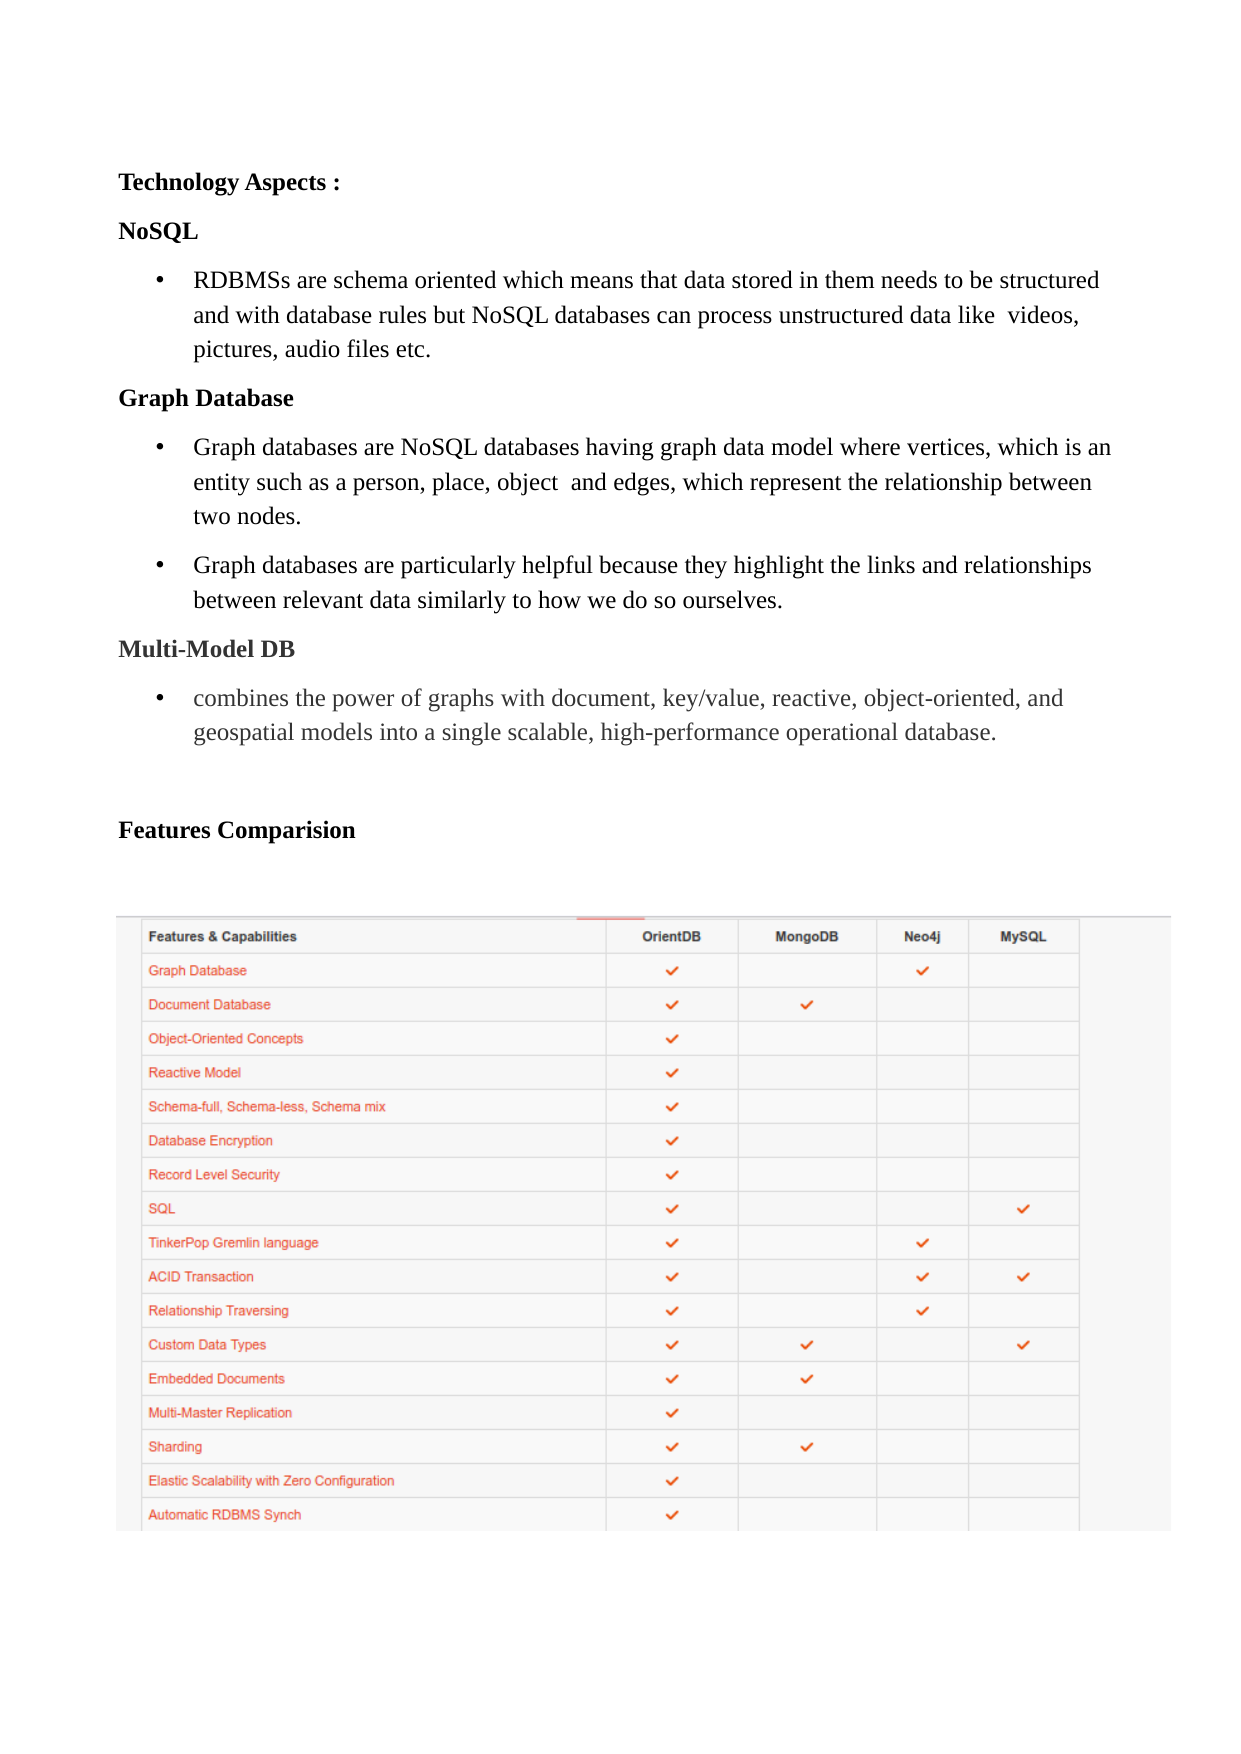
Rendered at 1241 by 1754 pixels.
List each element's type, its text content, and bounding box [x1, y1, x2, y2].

text Technology Aspects : [118, 167, 1122, 196]
text Multi-Model DB [118, 634, 1122, 663]
picture [116, 915, 1172, 1531]
list combines the power of graphs with document, key/value, reactive, object-oriented, and geospatial models into a single scalable, high-performance operational database. [156, 683, 1122, 746]
text Graph Database [118, 383, 1122, 412]
list RDBMSs are schema oriented which means that data stored in them needs to be structured and with database rules but NoSQL databases can process unstructured data like videos, pictures, audio files etc. [156, 265, 1122, 363]
text NoSQL [118, 216, 1122, 245]
list Graph databases are NoSQL databases having graph data model where vertices, which is an entity such as a person, place, object and edges, which represent the relationship between two nodes. [156, 432, 1122, 530]
text Features Comparision [118, 816, 1122, 844]
list Graph databases are particularly helpful because they highlight the links and relationships between relevant data similarly to how we do so ourselves. [156, 550, 1122, 614]
